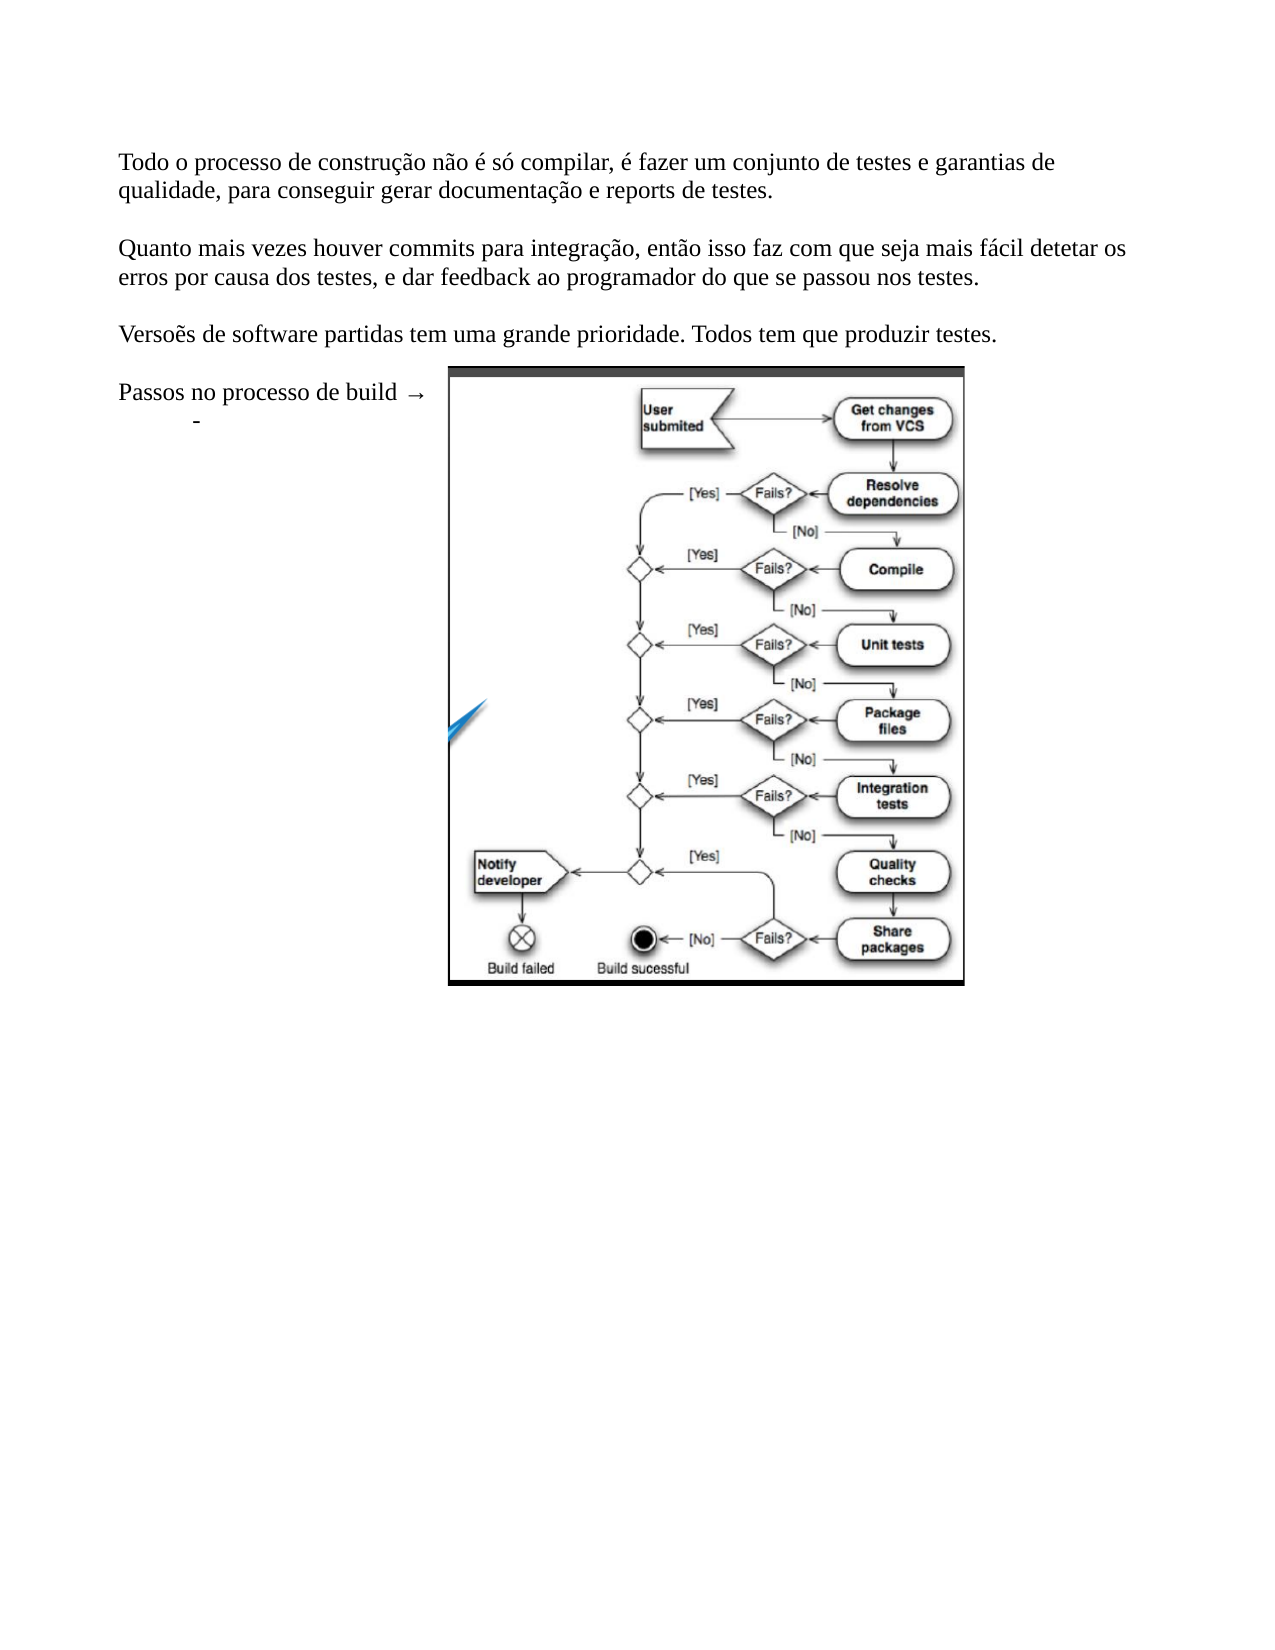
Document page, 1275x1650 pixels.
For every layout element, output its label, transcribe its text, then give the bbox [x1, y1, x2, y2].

text [965, 377, 1157, 406]
picture [447, 366, 965, 986]
text - [118, 406, 447, 434]
text Versoẽs de software partidas tem uma grande prioridade. Todos tem que produzir testes. [118, 319, 1157, 348]
text - [965, 406, 1157, 434]
text Quanto mais vezes houver commits para integração, então isso faz com que seja mais fácil detetar os erros por causa dos testes, e dar feedback ao programador do que se passou nos testes. [118, 233, 1157, 291]
text Todo o processo de construção não é só compilar, é fazer um conjunto de testes e garantias de qualidade, para conseguir gerar documentação e reports de testes. [118, 147, 1157, 204]
text Passos no processo de build → [118, 377, 447, 406]
